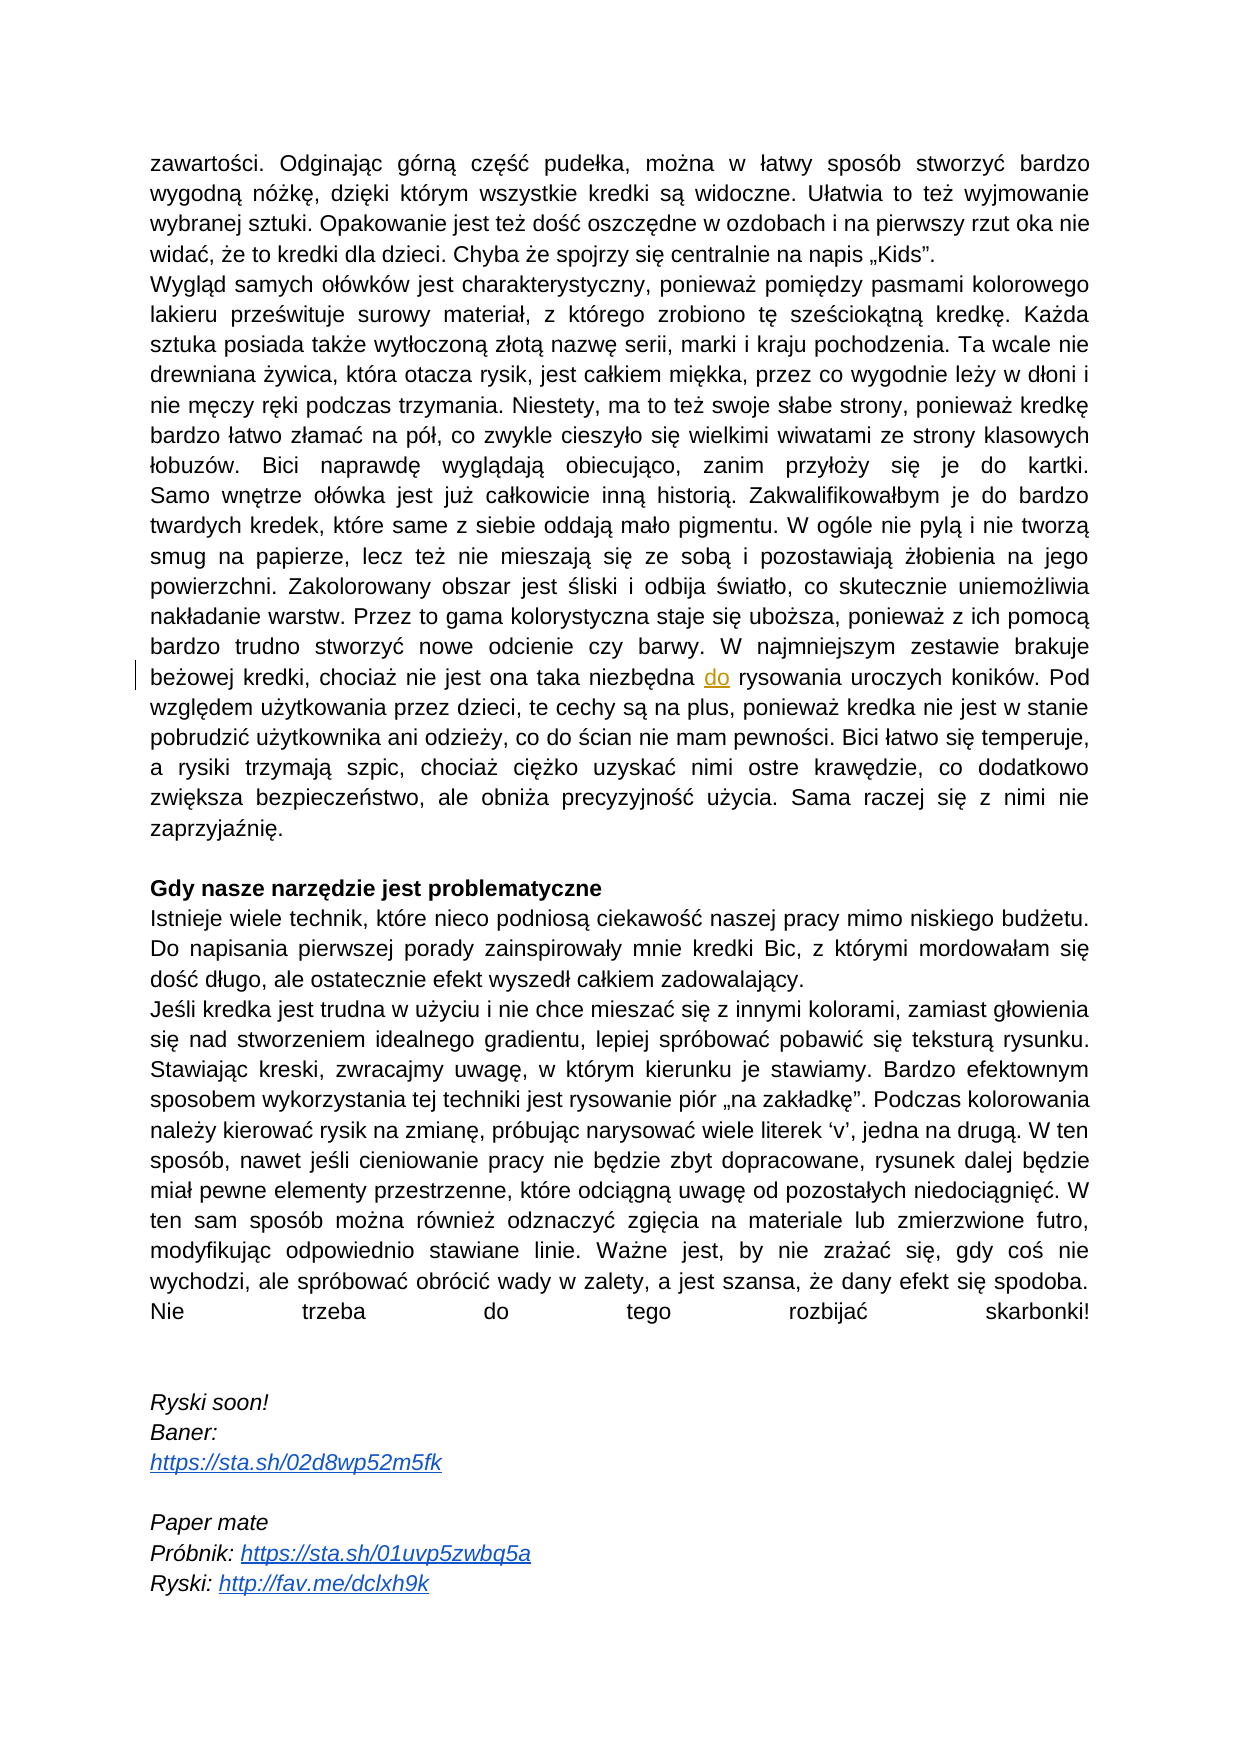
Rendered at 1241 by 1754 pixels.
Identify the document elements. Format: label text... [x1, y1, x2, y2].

text Ryski: http://fav.me/dclxh9k [150, 1570, 1090, 1596]
text Paper mate [150, 1509, 1090, 1536]
text Próbnik: https://sta.sh/01uvp5zwbq5a [150, 1539, 1090, 1566]
text Wygląd samych ołówków jest charakterystyczny, ponieważ pomiędzy pasmami kolorowego lakieru prześwituje surowy materiał, z którego zrobiono tę sześciokątną kredkę. Każda sztuka posiada także wytłoczoną złotą nazwę serii, marki i kraju pochodzenia. Ta wcale nie drewniana żywica, która otacza rysik, jest całkiem miękka, przez co wygodnie leży w dłoni i nie męczy ręki podczas trzymania. Niestety, ma to też swoje słabe strony, ponieważ kredkę bardzo łatwo złamać na pół, co zwykle cieszyło się wielkimi wiwatami ze strony klasowych łobuzów. Bici naprawdę wyglądają obiecująco, zanim przyłoży się je do kartki. Samo wnętrze ołówka jest już całkowicie inną historią. Zakwalifikowałbym je do bardzo twardych kredek, które same z siebie oddają mało pigmentu. W ogóle nie pylą i nie tworzą smug na papierze, lecz też nie mieszają się ze sobą i pozostawiają żłobienia na jego powierzchni. Zakolorowany obszar jest śliski i odbija światło, co skutecznie uniemożliwia nakładanie warstw. Przez to gama kolorystyczna staje się uboższa, ponieważ z ich pomocą bardzo trudno stworzyć nowe odcienie czy barwy. W najmniejszym zestawie brakuje beżowej kredki, chociaż nie jest ona taka niezbędna do rysowania uroczych koników. Pod względem użytkowania przez dzieci, te cechy są na plus, ponieważ kredka nie jest w stanie pobrudzić użytkownika ani odzieży, co do ścian nie mam pewności. Bici łatwo się temperuje, a rysiki trzymają szpic, chociaż ciężko uzyskać nimi ostre krawędzie, co dodatkowo zwiększa bezpieczeństwo, ale obniża precyzyjność użycia. Sama raczej się z nimi nie zaprzyjaźnię. [150, 271, 1090, 841]
text https://sta.sh/02d8wp52m5fk [150, 1449, 1090, 1475]
text zawartości. Odginając górną część pudełka, można w łatwy sposób stworzyć bardzo wygodną nóżkę, dzięki którym wszystkie kredki są widoczne. Ułatwia to też wyjmowanie wybranej sztuki. Opakowanie jest też dość oszczędne w ozdobach i na pierwszy rzut oka nie widać, że to kredki dla dzieci. Chyba że spojrzy się centralnie na napis „Kids”. [150, 150, 1090, 267]
text Istnieje wiele technik, które nieco podniosą ciekawość naszej pracy mimo niskiego budżetu. Do napisania pierwszej porady zainspirowały mnie kredki Bic, z którymi mordowałam się dość długo, ale ostatecznie efekt wyszedł całkiem zadowalający. [150, 905, 1090, 992]
text Baner: [150, 1419, 1090, 1445]
text Jeśli kredka jest trudna w użyciu i nie chce mieszać się z innymi kolorami, zamiast głowienia się nad stworzeniem idealnego gradientu, lepiej spróbować pobawić się teksturą rysunku. Stawiając kreski, zwracajmy uwagę, w którym kierunku je stawiamy. Bardzo efektownym sposobem wykorzystania tej techniki jest rysowanie piór „na zakładkę”. Podczas kolorowania należy kierować rysik na zmianę, próbując narysować wiele literek ‘v’, jedna na drugą. W ten sposób, nawet jeśli cieniowanie pracy nie będzie zbyt dopracowane, rysunek dalej będzie miał pewne elementy przestrzenne, które odciągną uwagę od pozostałych niedociągnięć. W ten sam sposób można również odznaczyć zgięcia na materiale lub zmierzwione futro, modyfikując odpowiednio stawiane linie. Ważne jest, by nie zrażać się, gdy coś nie wychodzi, ale spróbować obrócić wady w zalety, a jest szansa, że dany efekt się spodoba. Nie trzeba do tego rozbijać skarbonki! Ryski soon! [150, 996, 1090, 1415]
text Gdy nasze narzędzie jest problematyczne [150, 875, 1090, 901]
